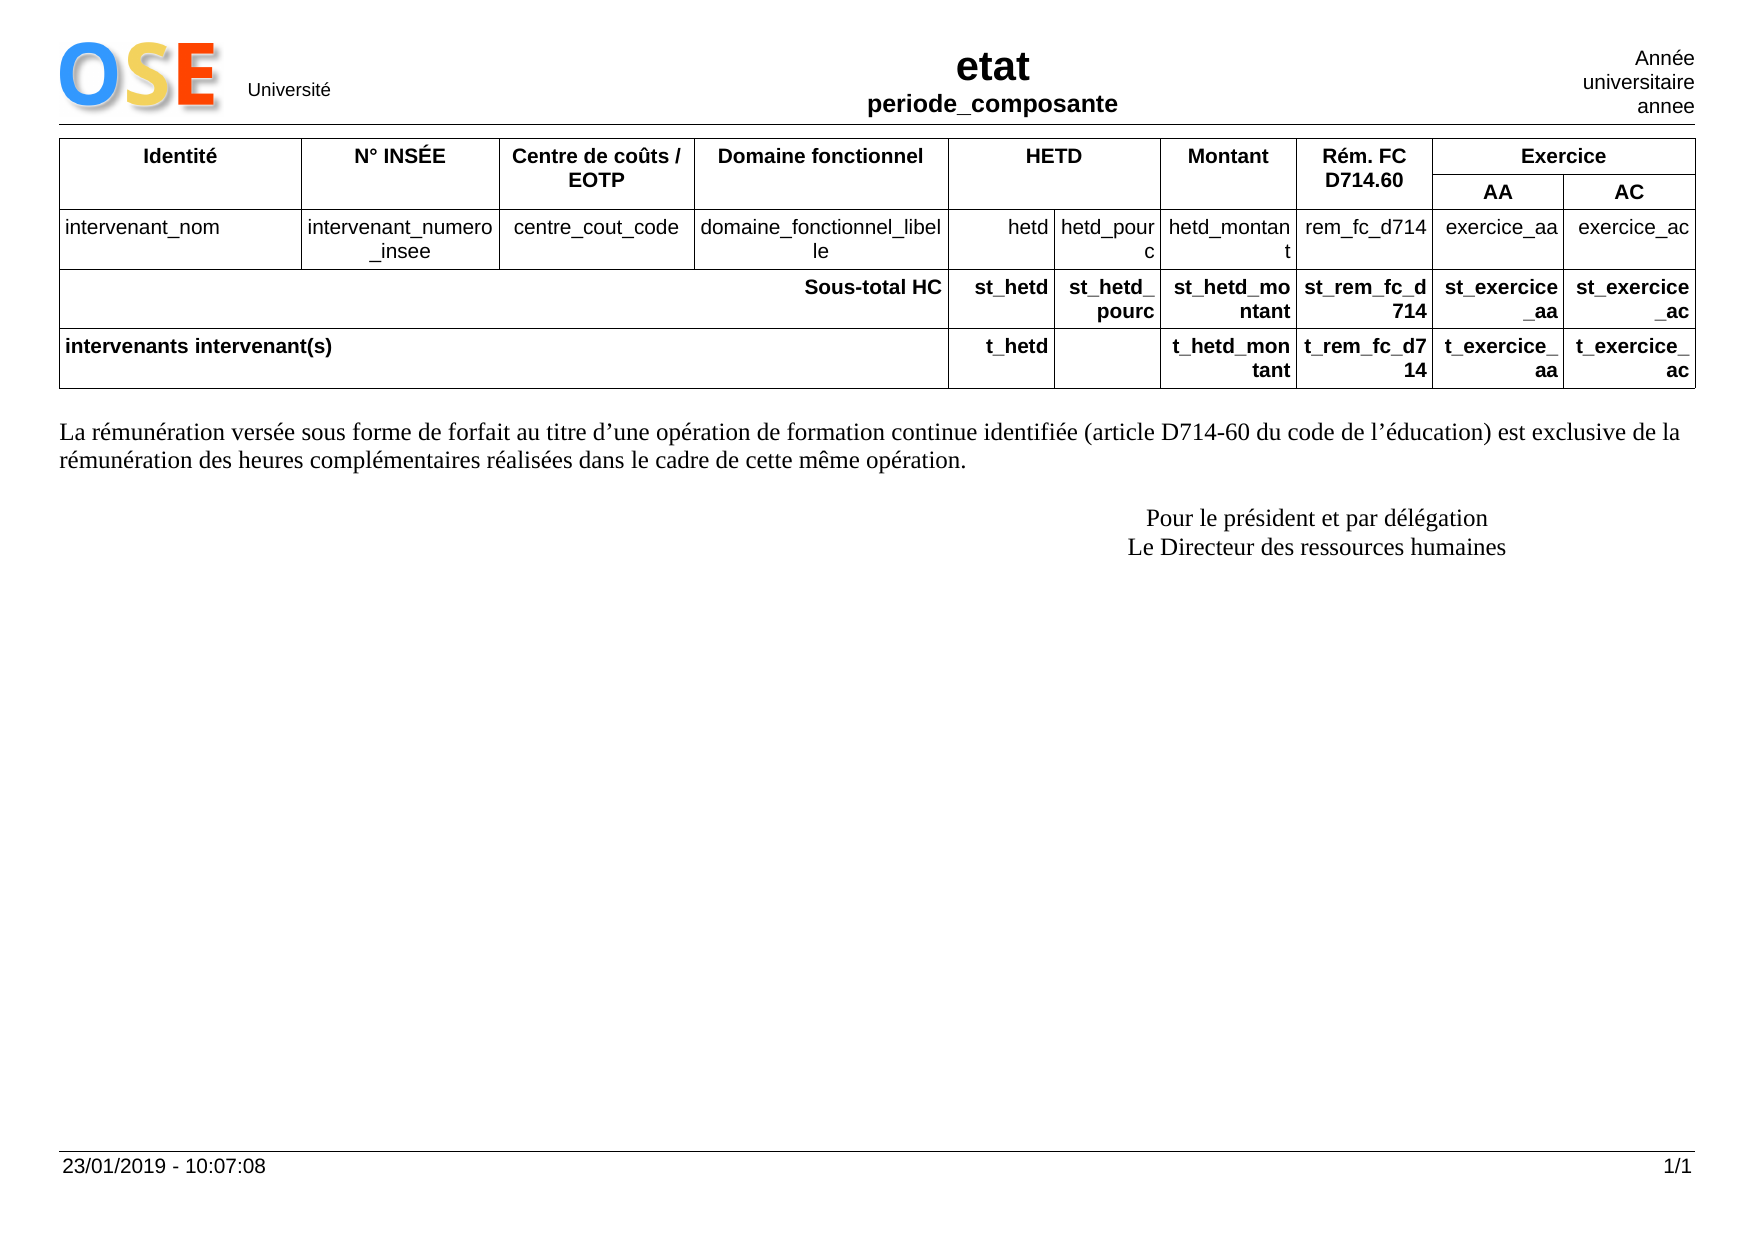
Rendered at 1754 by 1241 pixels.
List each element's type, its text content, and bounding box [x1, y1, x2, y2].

table_cell t_exercice_aa [1433, 329, 1563, 388]
text La rémunération versée sous forme de forfait au titre d’une opération de formation continue identifiée (article D714-60 du code de l’éducation) est exclusive de la rémunération des heures complémentaires réalisées dans le cadre de cette même opération. [59, 417, 1695, 474]
table_header Montant [1161, 139, 1296, 209]
table_cell [1055, 329, 1160, 388]
table_cell intervenants intervenant(s) [60, 329, 948, 388]
text Pour le président et par délégation [939, 503, 1695, 532]
table_header Domaine fonctionnel [695, 139, 948, 209]
table_cell AA [1433, 175, 1563, 209]
table_cell t_exercice_ac [1564, 329, 1695, 388]
table_cell rem_fc_d714 [1297, 210, 1432, 269]
table_cell exercice_ac [1564, 210, 1695, 269]
table_cell st_hetd_montant [1161, 270, 1296, 328]
table_cell t_hetd_montant [1161, 329, 1296, 388]
table_cell intervenant_numero_insee [302, 210, 499, 269]
table_cell st_rem_fc_d714 [1297, 270, 1432, 328]
table_header Exercice [1433, 139, 1695, 174]
table_cell st_hetd [949, 270, 1054, 328]
table_cell centre_cout_code [500, 210, 694, 269]
table_header HETD [949, 139, 1160, 209]
table_cell hetd [949, 210, 1054, 269]
table_header Rém. FC D714.60 [1297, 139, 1432, 209]
table_cell st_hetd_pourc [1055, 270, 1160, 328]
picture [59, 42, 225, 117]
table_cell hetd_montant [1161, 210, 1296, 269]
table_cell t_hetd [949, 329, 1054, 388]
table_cell AC [1564, 175, 1695, 209]
table_header Identité [60, 139, 301, 209]
text Le Directeur des ressources humaines [939, 532, 1695, 560]
table_cell st_exercice_aa [1433, 270, 1563, 328]
table_header Centre de coûts / EOTP [500, 139, 694, 209]
table_cell domaine_fonctionnel_libelle [695, 210, 948, 269]
table_cell intervenant_nom [60, 210, 301, 269]
table_cell Sous-total HC [60, 270, 948, 328]
table_cell hetd_pourc [1055, 210, 1160, 269]
table_cell st_exercice_ac [1564, 270, 1695, 328]
table_cell t_rem_fc_d714 [1297, 329, 1432, 388]
table_header N° INSÉE [302, 139, 499, 209]
table_cell exercice_aa [1433, 210, 1563, 269]
